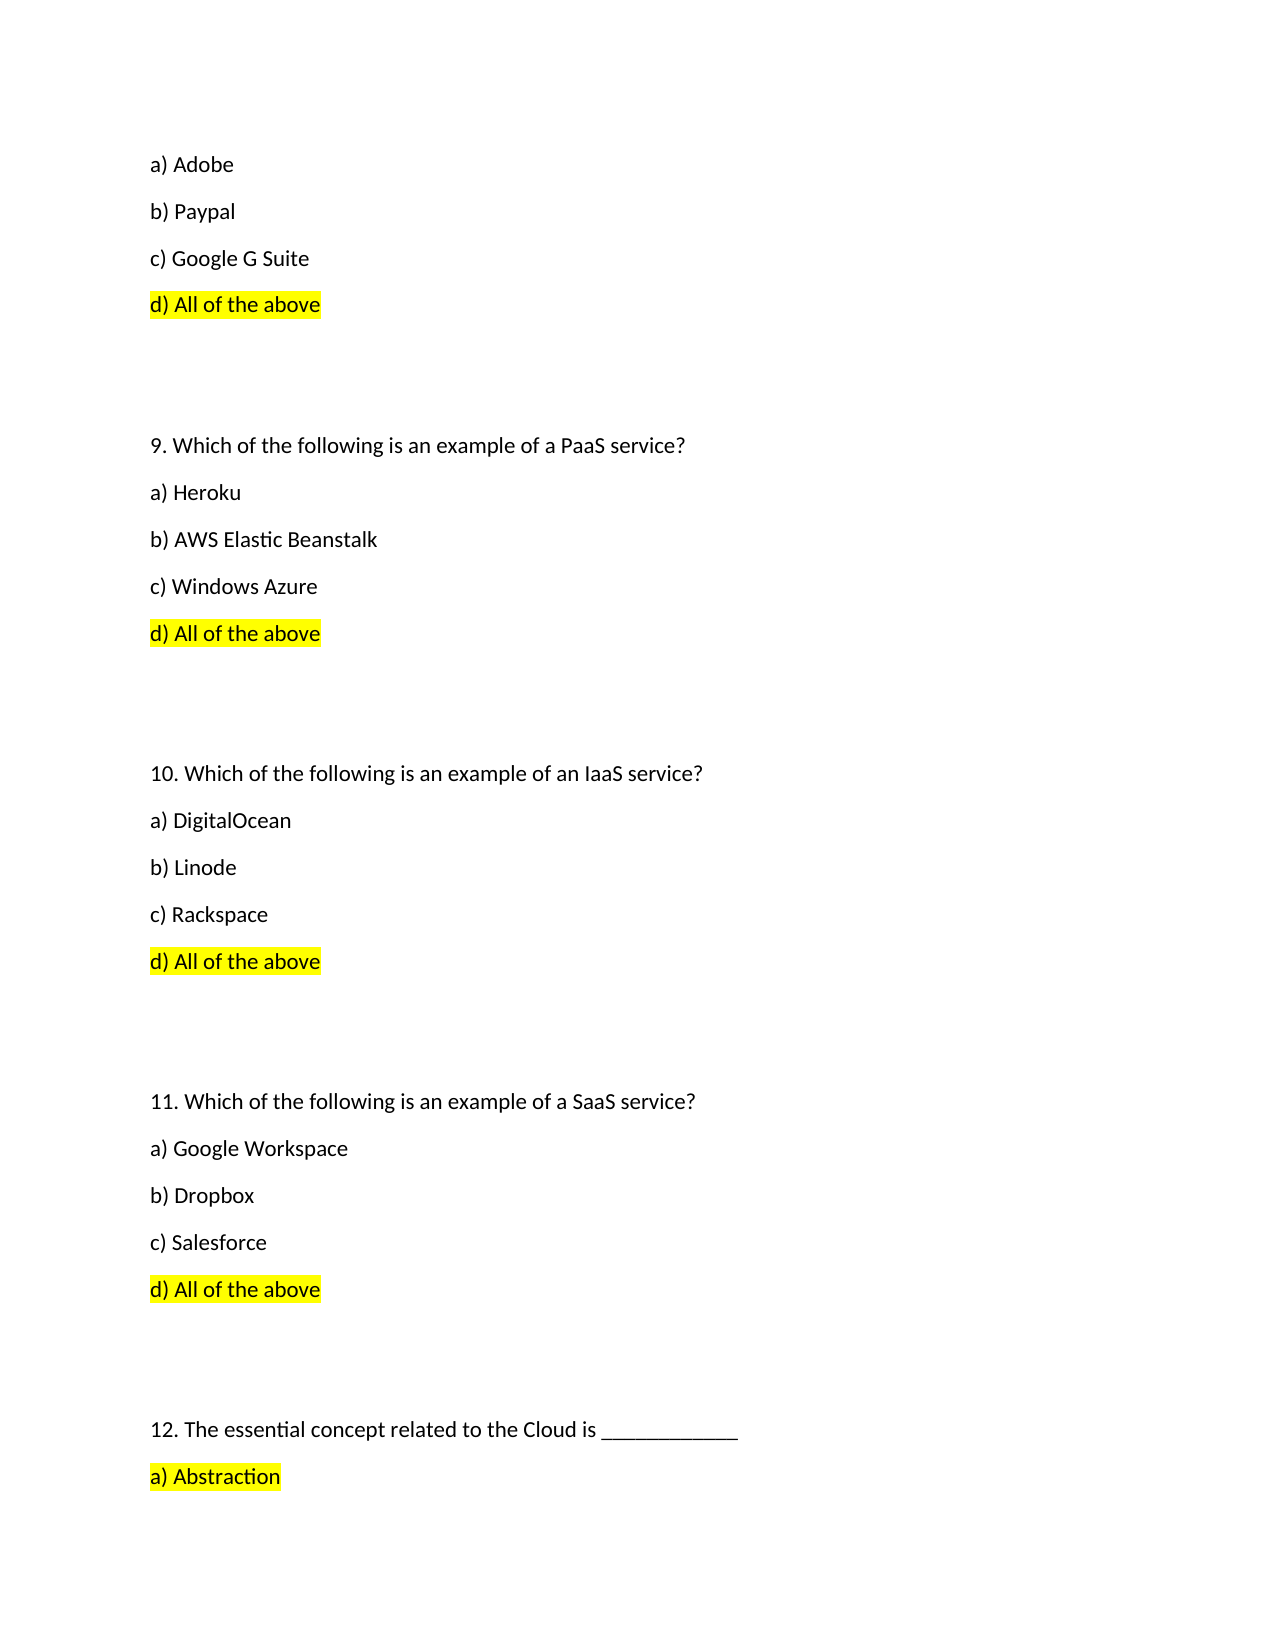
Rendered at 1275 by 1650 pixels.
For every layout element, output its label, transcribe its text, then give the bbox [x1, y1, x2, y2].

text b) Dropbox [150, 1181, 1125, 1209]
text a) Adobe [150, 150, 1125, 178]
text c) Google G Suite [150, 244, 1125, 272]
text d) All of the above [150, 291, 1125, 319]
text 11. Which of the following is an example of a SaaS service? [150, 1087, 1125, 1116]
text d) All of the above [150, 947, 1125, 975]
text a) Google Workspace [150, 1134, 1125, 1162]
text b) Linode [150, 853, 1125, 881]
text c) Rackspace [150, 900, 1125, 928]
text a) Abstraction [150, 1462, 1125, 1491]
text c) Windows Azure [150, 572, 1125, 600]
text c) Salesforce [150, 1228, 1125, 1256]
text 10. Which of the following is an example of an IaaS service? [150, 759, 1125, 787]
text b) AWS Elastic Beanstalk [150, 525, 1125, 553]
text d) All of the above [150, 619, 1125, 647]
text 9. Which of the following is an example of a PaaS service? [150, 431, 1125, 459]
text 12. The essential concept related to the Cloud is ____________ [150, 1416, 1125, 1444]
text b) Paypal [150, 197, 1125, 225]
text d) All of the above [150, 1275, 1125, 1303]
text a) Heroku [150, 478, 1125, 506]
text a) DigitalOcean [150, 806, 1125, 834]
